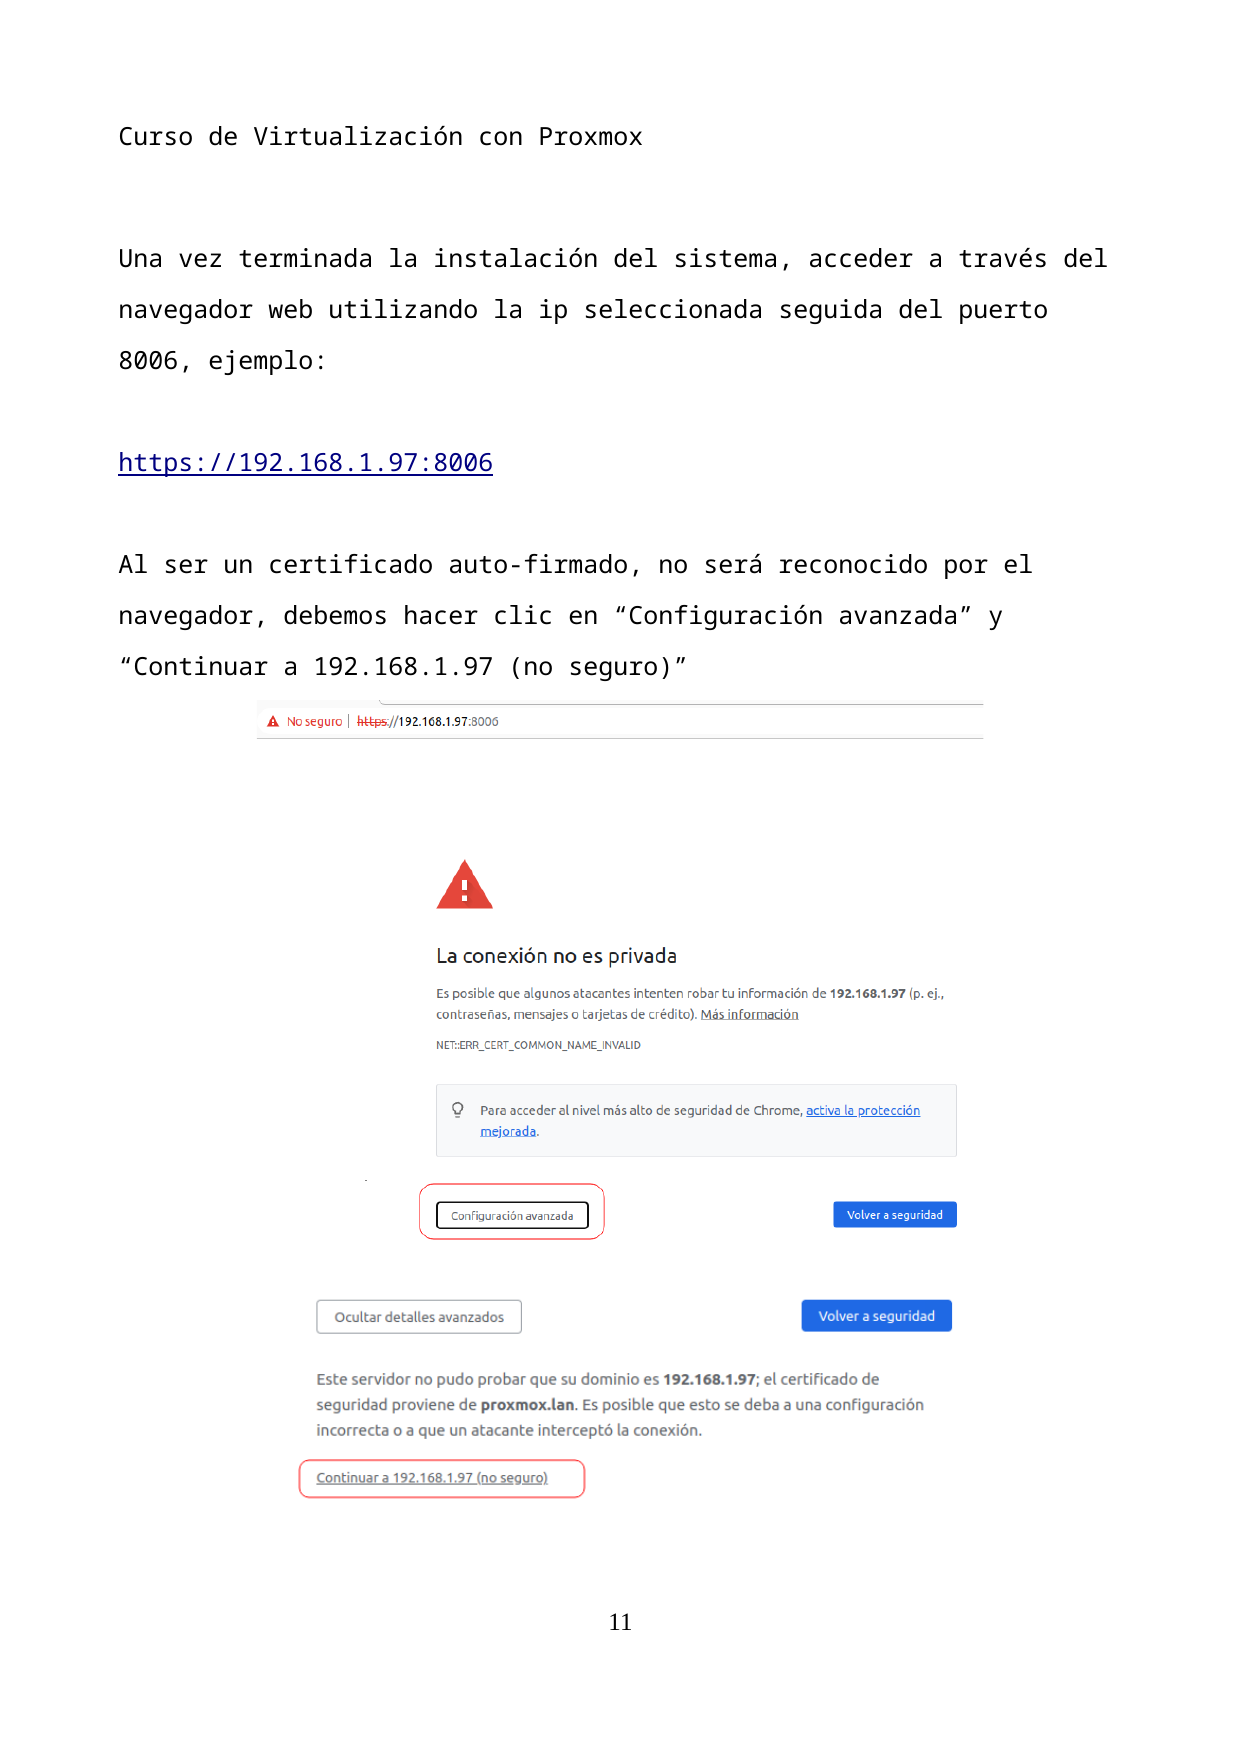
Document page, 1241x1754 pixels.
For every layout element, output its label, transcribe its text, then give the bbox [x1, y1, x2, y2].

text https://192.168.1.97:8006 [118, 445, 1122, 479]
text Al ser un certificado auto-firmado, no será reconocido por el navegador, debemos hacer clic en “Configuración avanzada” y “Continuar a 192.168.1.97 (no seguro)” [118, 547, 1122, 683]
text Una vez terminada la instalación del sistema, acceder a través del navegador web utilizando la ip seleccionada seguida del puerto 8006, ejemplo: [118, 241, 1122, 377]
picture [256, 700, 984, 1254]
picture [255, 1270, 986, 1525]
